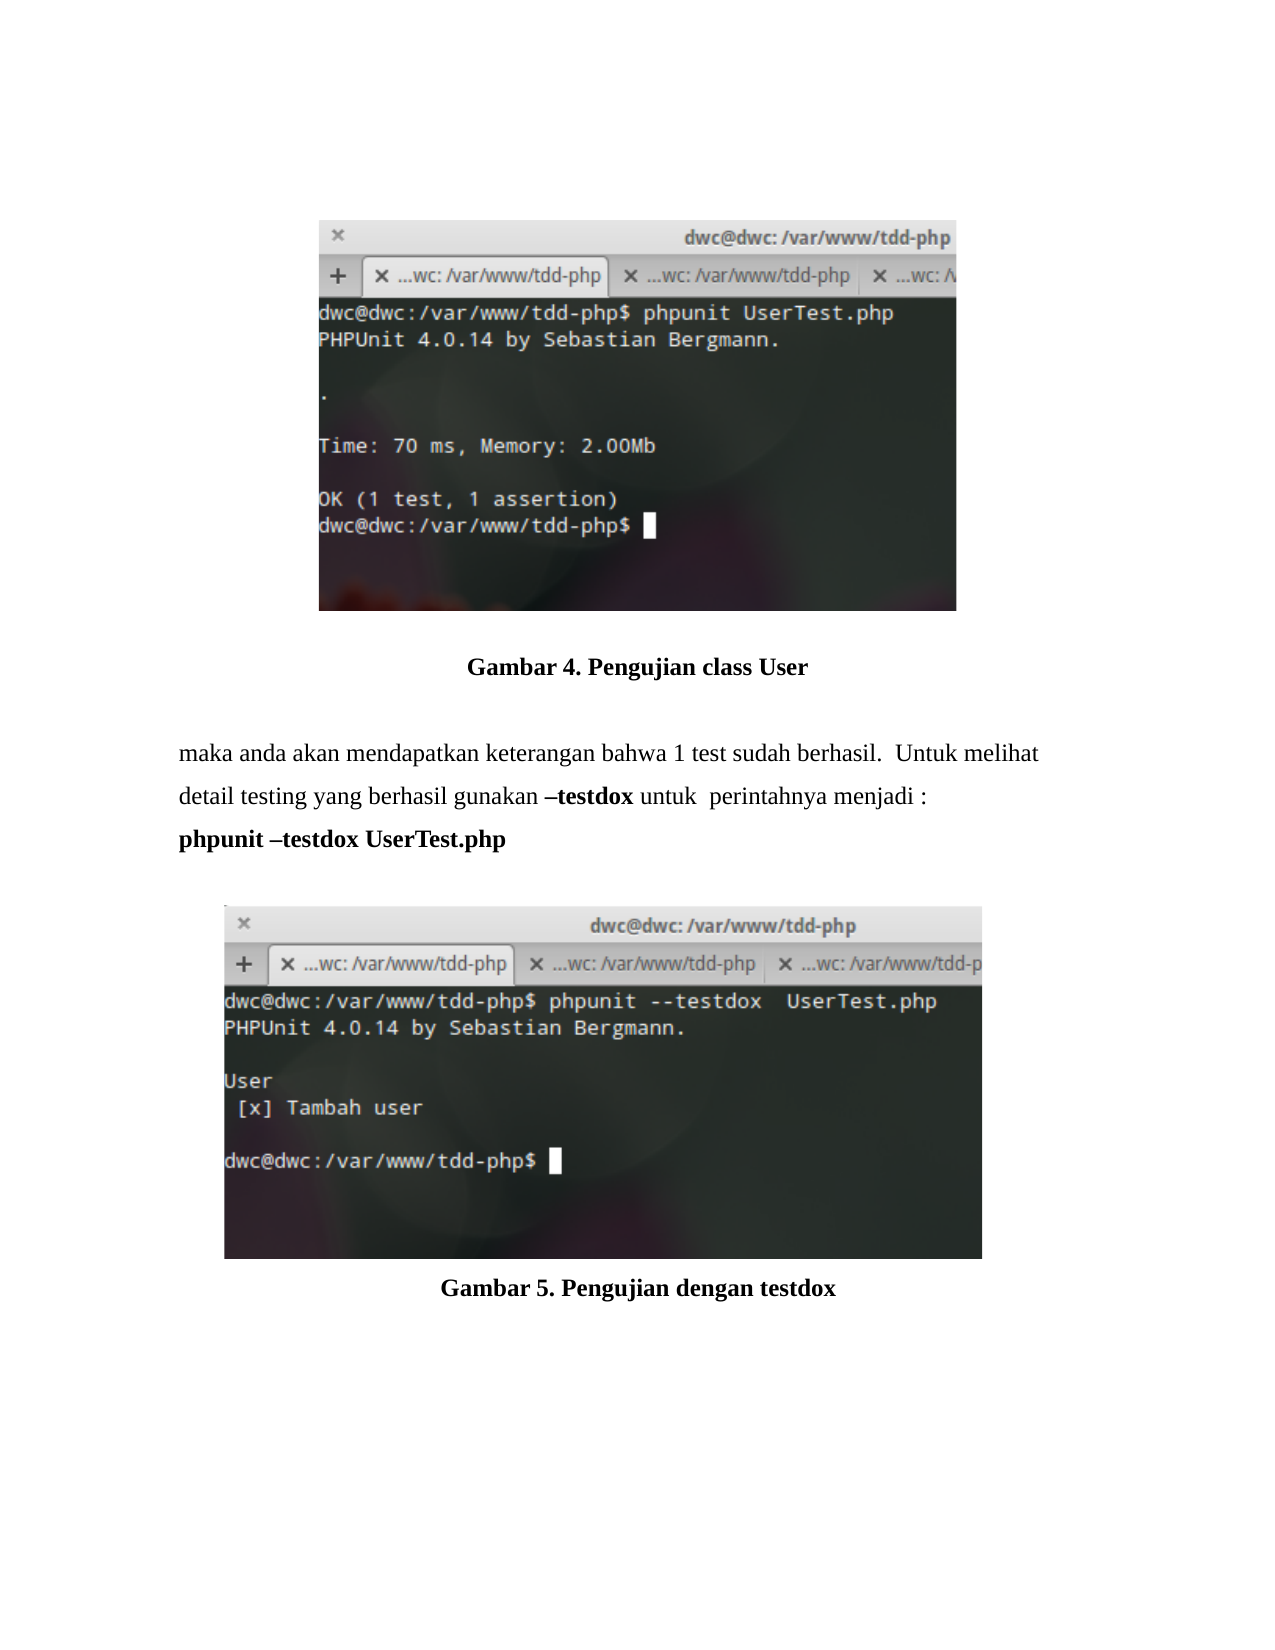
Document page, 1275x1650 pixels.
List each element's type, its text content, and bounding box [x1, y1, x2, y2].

picture [224, 905, 983, 1259]
picture [318, 220, 957, 611]
text maka anda akan mendapatkan keterangan bahwa 1 test sudah berhasil. Untuk melihat detail testing yang berhasil gunakan –testdox untuk perintahnya menjadi : phpunit –testdox UserTest.php [179, 738, 1098, 896]
text Gambar 5. Pengujian dengan testdox [179, 910, 1098, 1388]
text Gambar 4. Pengujian class User [177, 652, 1098, 680]
